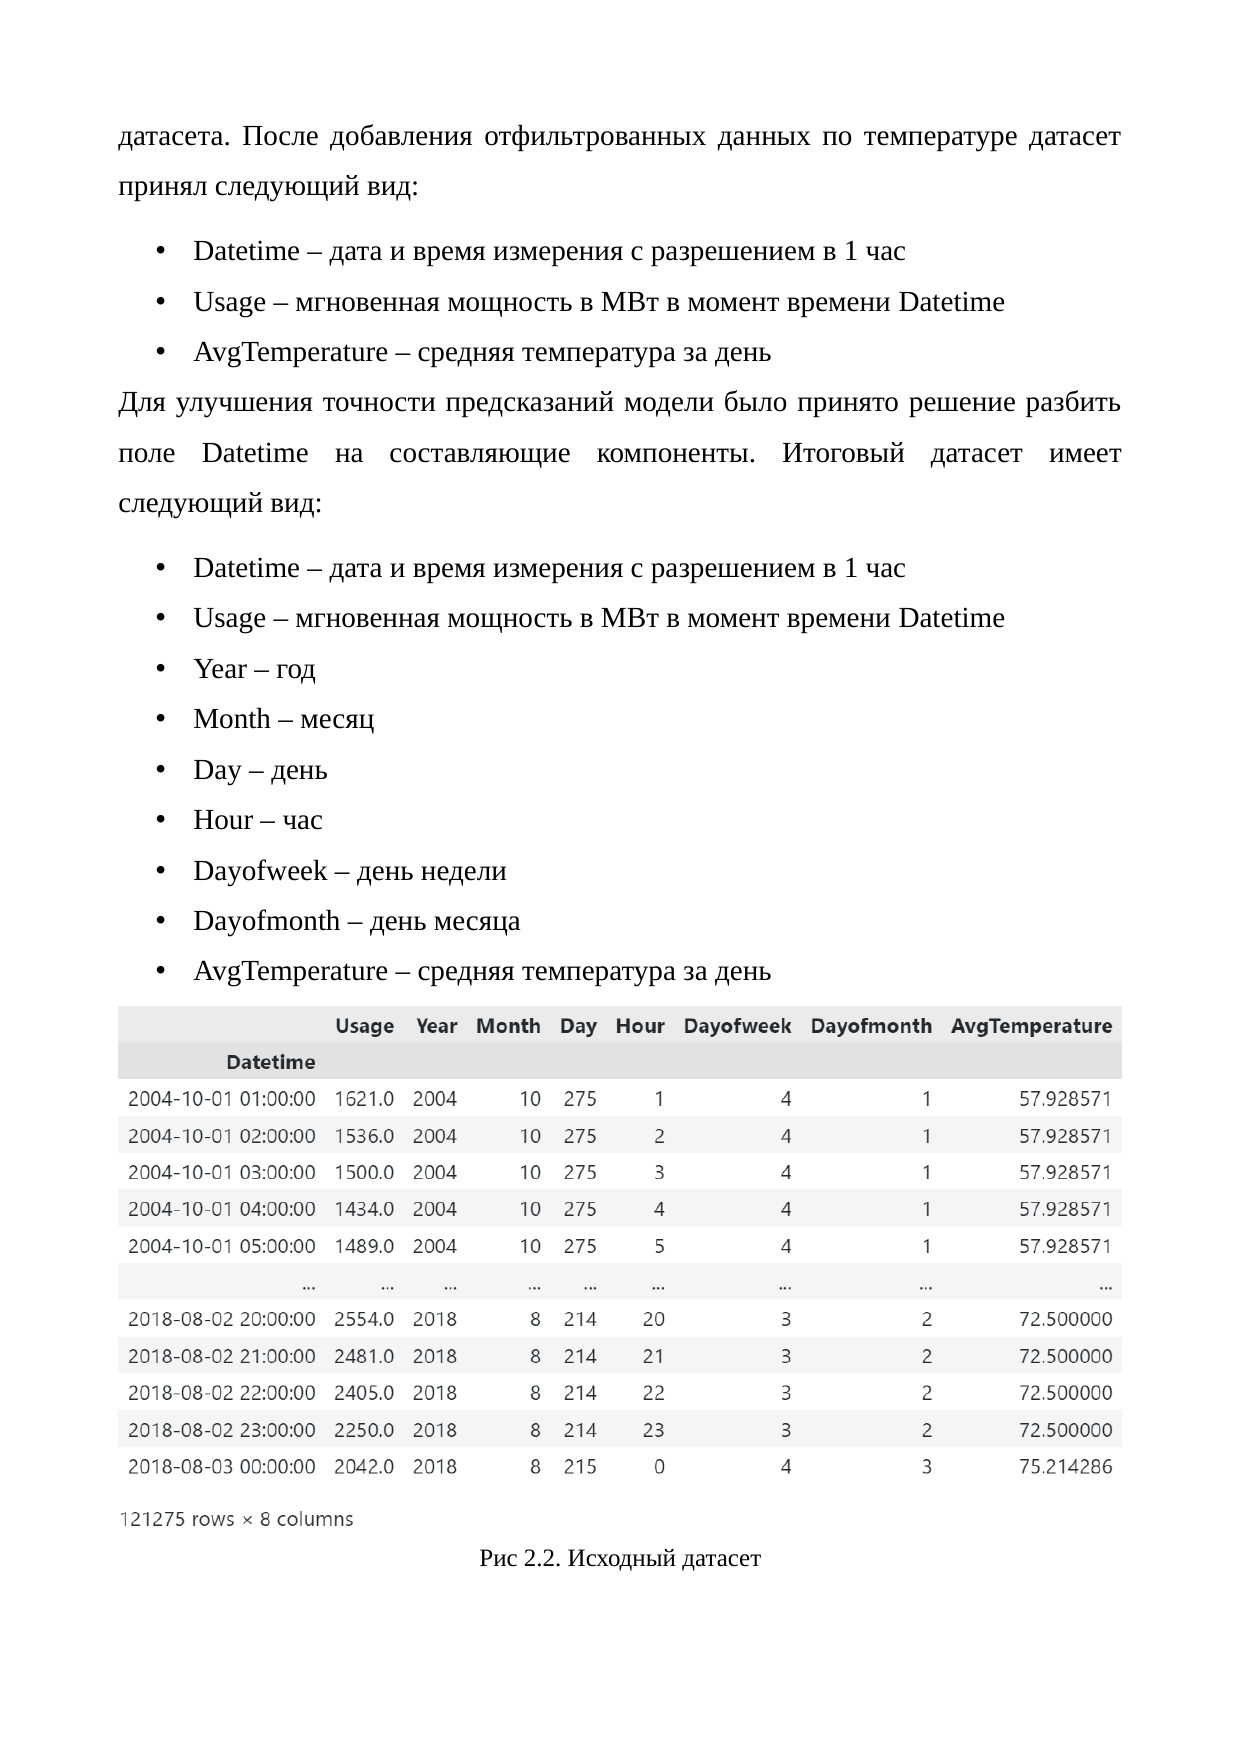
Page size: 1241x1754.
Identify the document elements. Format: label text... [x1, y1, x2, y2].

list Day – день [156, 752, 1122, 785]
picture [118, 1003, 1123, 1529]
list Dayofmonth – день месяца [156, 903, 1122, 937]
text Для улучшения точности предсказаний модели было принято решение разбить поле Datetime на составляющие компоненты. Итоговый датасет имеет следующий вид: [118, 384, 1122, 519]
list AvgTemperature – средняя температура за день [156, 334, 1122, 368]
list Year – год [156, 651, 1122, 684]
text Рис 2.2. Исходный датасет [118, 1529, 1122, 1572]
text датасета. После добавления отфильтрованных данных по температуре датасет принял следующий вид: [118, 118, 1122, 202]
list Month – месяц [156, 701, 1122, 735]
list Datetime – дата и время измерения с разрешением в 1 час [156, 233, 1122, 267]
list Hour – час [156, 802, 1122, 836]
list AvgTemperature – средняя температура за день [156, 953, 1122, 987]
list Usage – мгновенная мощность в МВт в момент времени Datetime [156, 284, 1122, 317]
list Datetime – дата и время измерения с разрешением в 1 час [156, 550, 1122, 584]
list Dayofweek – день недели [156, 853, 1122, 886]
list Usage – мгновенная мощность в МВт в момент времени Datetime [156, 601, 1122, 634]
